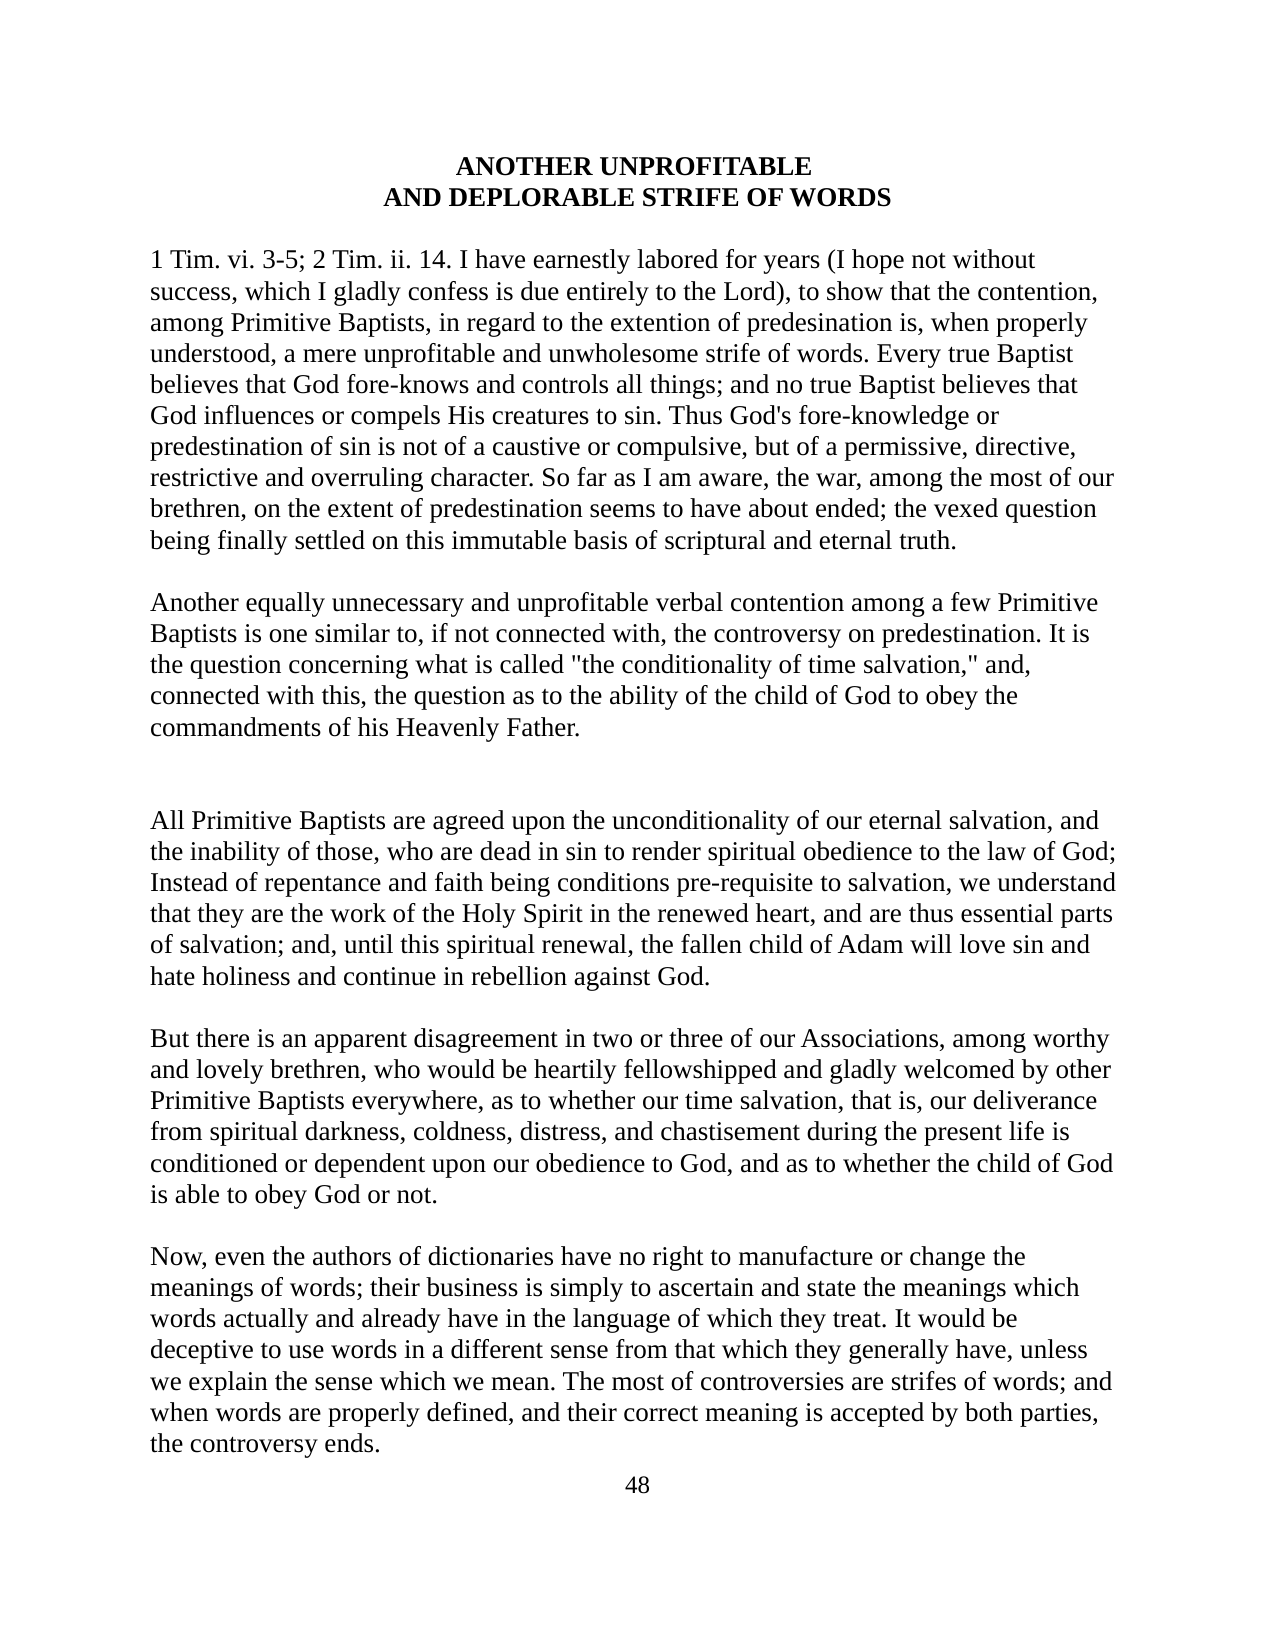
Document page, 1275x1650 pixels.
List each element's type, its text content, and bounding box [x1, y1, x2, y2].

text 1 Tim. vi. 3-5; 2 Tim. ii. 14. I have earnestly labored for years (I hope not without success, which I gladly confess is due entirely to the Lord), to show that the contention, among Primitive Baptists, in regard to the extention of predesination is, when properly understood, a mere unprofitable and unwholesome strife of words. Every true Baptist believes that God fore-knows and controls all things; and no true Baptist believes that God influences or compels His creatures to sin. Thus God's fore-knowledge or predestination of sin is not of a caustive or compulsive, but of a permissive, directive, restrictive and overruling character. So far as I am aware, the war, among the most of our brethren, on the extent of predestination seems to have about ended; the vexed question being finally settled on this immutable basis of scriptural and eternal truth. [150, 243, 1125, 555]
text All Primitive Baptists are agreed upon the unconditionality of our eternal salvation, and the inability of those, who are dead in sin to render spiritual obedience to the law of God; Instead of repentance and faith being conditions pre-requisite to salvation, we understand that they are the work of the Holy Spirit in the renewed heart, and are thus essential parts of salvation; and, until this spiritual renewal, the fallen child of Adam will love sin and hate holiness and continue in rebellion against God. [150, 804, 1125, 991]
text AND DEPLORABLE STRIFE OF WORDS [150, 181, 1125, 243]
text Another equally unnecessary and unprofitable verbal contention among a few Primitive Baptists is one similar to, if not connected with, the controversy on predestination. It is the question concerning what is called "the conditionality of time salvation," and, connected with this, the question as to the ability of the child of God to obey the commandments of his Heavenly Father. [150, 586, 1125, 742]
text But there is an apparent disagreement in two or three of our Associations, among worthy and lovely brethren, who would be heartily fellowshipped and gladly welcomed by other Primitive Baptists everywhere, as to whether our time salvation, that is, our deliverance from spiritual darkness, coldness, distress, and chastisement during the present life is conditioned or dependent upon our obedience to God, and as to whether the child of God is able to obey God or not. [150, 1022, 1125, 1209]
text ANOTHER UNPROFITABLE [150, 150, 1125, 181]
text Now, even the authors of dictionaries have no right to manufacture or change the meanings of words; their business is simply to ascertain and state the meanings which words actually and already have in the language of which they treat. It would be deceptive to use words in a different sense from that which they generally have, unless we explain the sense which we mean. The most of controversies are strifes of words; and when words are properly defined, and their correct meaning is accepted by both parties, the controversy ends. [150, 1240, 1125, 1458]
